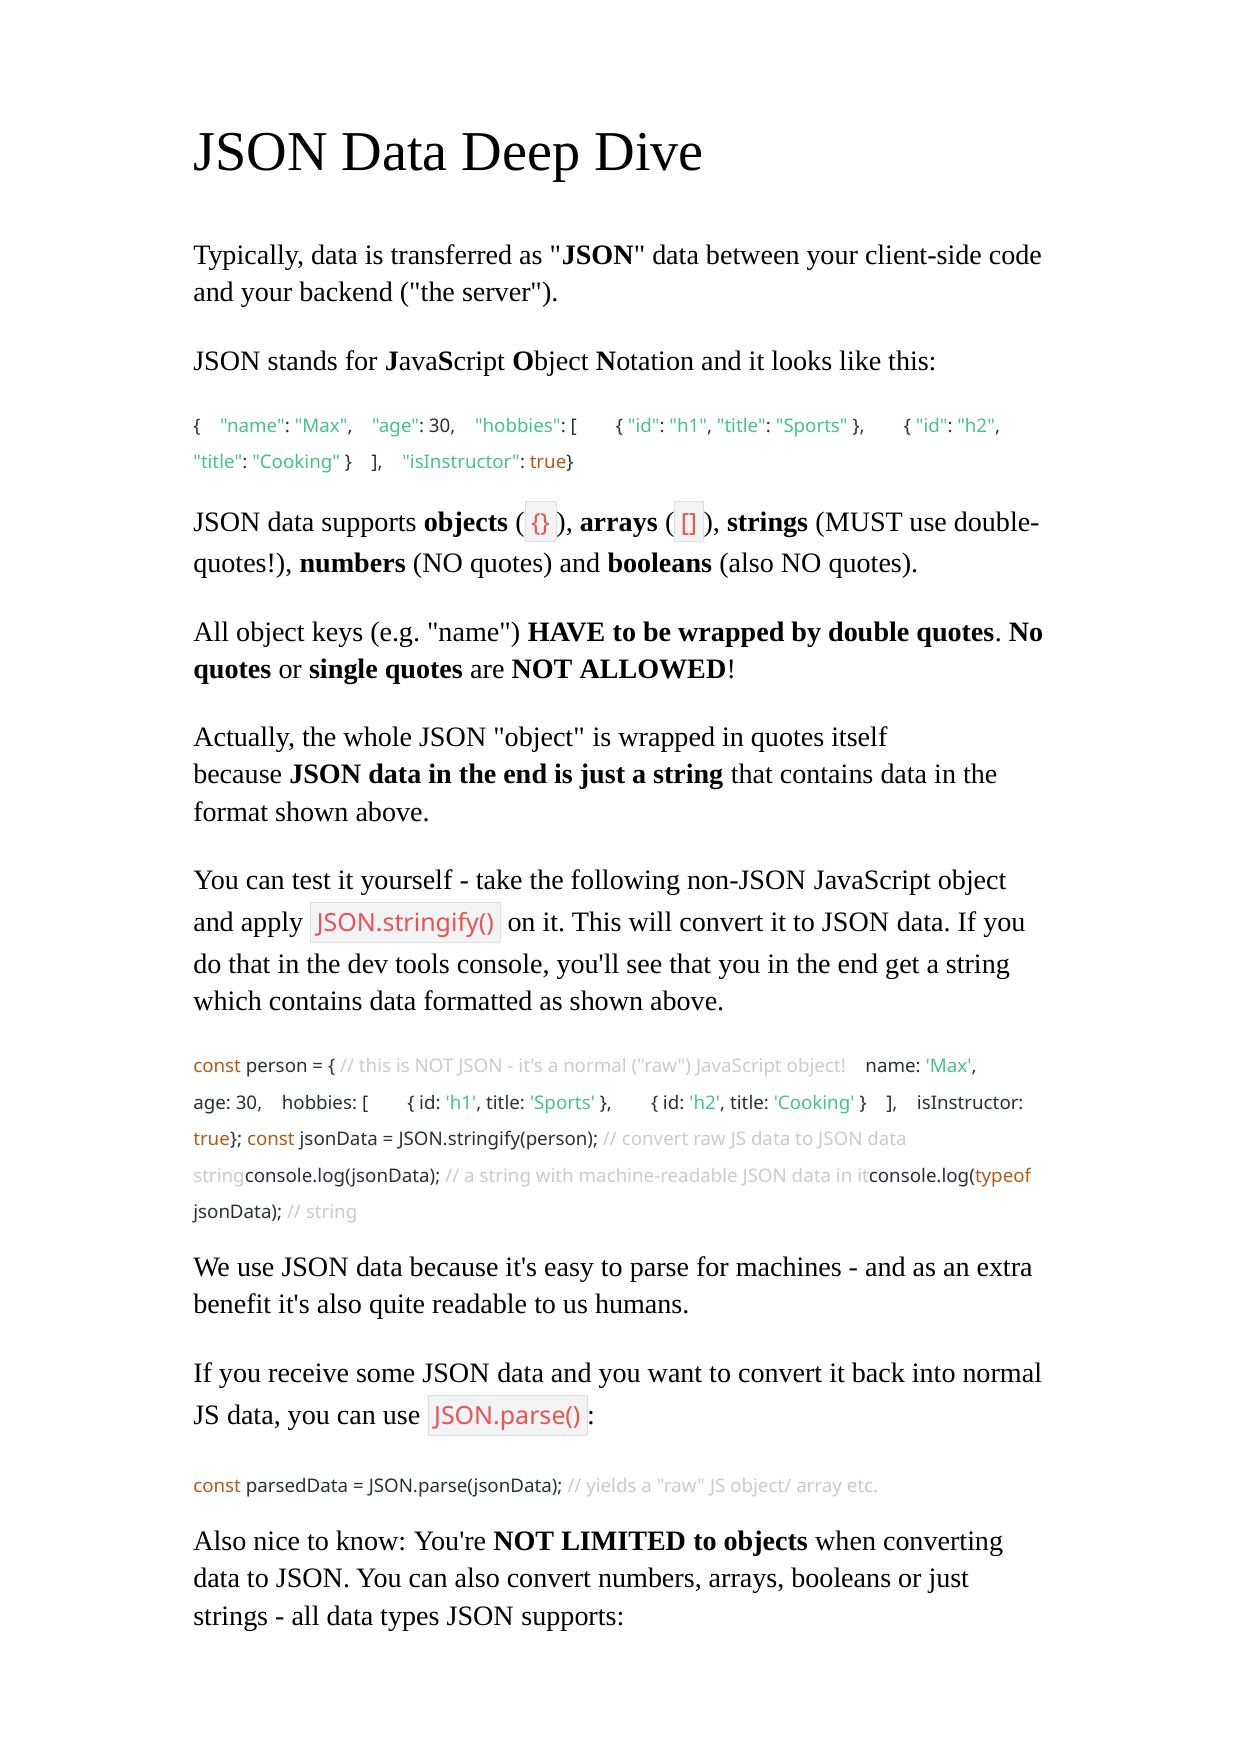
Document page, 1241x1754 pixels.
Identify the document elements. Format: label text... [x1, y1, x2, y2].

text JSON data supports objects ({}), arrays ([]), strings (MUST use double-quotes!), numbers (NO quotes) and booleans (also NO quotes). [193, 501, 1047, 579]
text Also nice to know: You're NOT LIMITED to objects when converting data to JSON. You can also convert numbers, arrays, booleans or just strings - all data types JSON supports: [193, 1524, 1047, 1631]
text If you receive some JSON data and you want to convert it back into normal JS data, you can use JSON.parse(): [193, 1356, 1047, 1435]
text We use JSON data because it's easy to parse for machines - and as an extra benefit it's also quite readable to us humans. [193, 1250, 1047, 1320]
text You can test it yourself - take the following non-JSON JavaScript object and apply JSON.stringify() on it. This will convert it to JSON data. If you do that in the dev tools console, you'll see that you in the end get a string which contains data formatted as shown above. [193, 863, 1047, 1016]
text JSON Data Deep Dive [193, 118, 1047, 183]
text const parsedData = JSON.parse(jsonData); // yields a "raw" JS object/ array etc. [193, 1472, 1047, 1498]
text { "name": "Max", "age": 30, "hobbies": [ { "id": "h1", "title": "Sports" }, { "id": "h2", "title": "Cooking" } ], "isInstructor": true} [193, 412, 1047, 474]
text All object keys (e.g. "name") HAVE to be wrapped by double quotes. No quotes or single quotes are NOT ALLOWED! [193, 615, 1047, 684]
text const person = { // this is NOT JSON - it's a normal ("raw") JavaScript object! name: 'Max', age: 30, hobbies: [ { id: 'h1', title: 'Sports' }, { id: 'h2', title: 'Cooking' } ], isInstructor: true}; const jsonData = JSON.stringify(person); // convert raw JS data to JSON data stringconsole.log(jsonData); // a string with machine-readable JSON data in itconsole.log(typeof jsonData); // string [193, 1052, 1047, 1224]
text Actually, the whole JSON "object" is wrapped in quotes itself because JSON data in the end is just a string that contains data in the format shown above. [193, 720, 1047, 827]
text Typically, data is transferred as "JSON" data between your client-side code and your backend ("the server"). [193, 238, 1047, 308]
text JSON stands for JavaScript Object Notation and it looks like this: [193, 344, 1047, 376]
